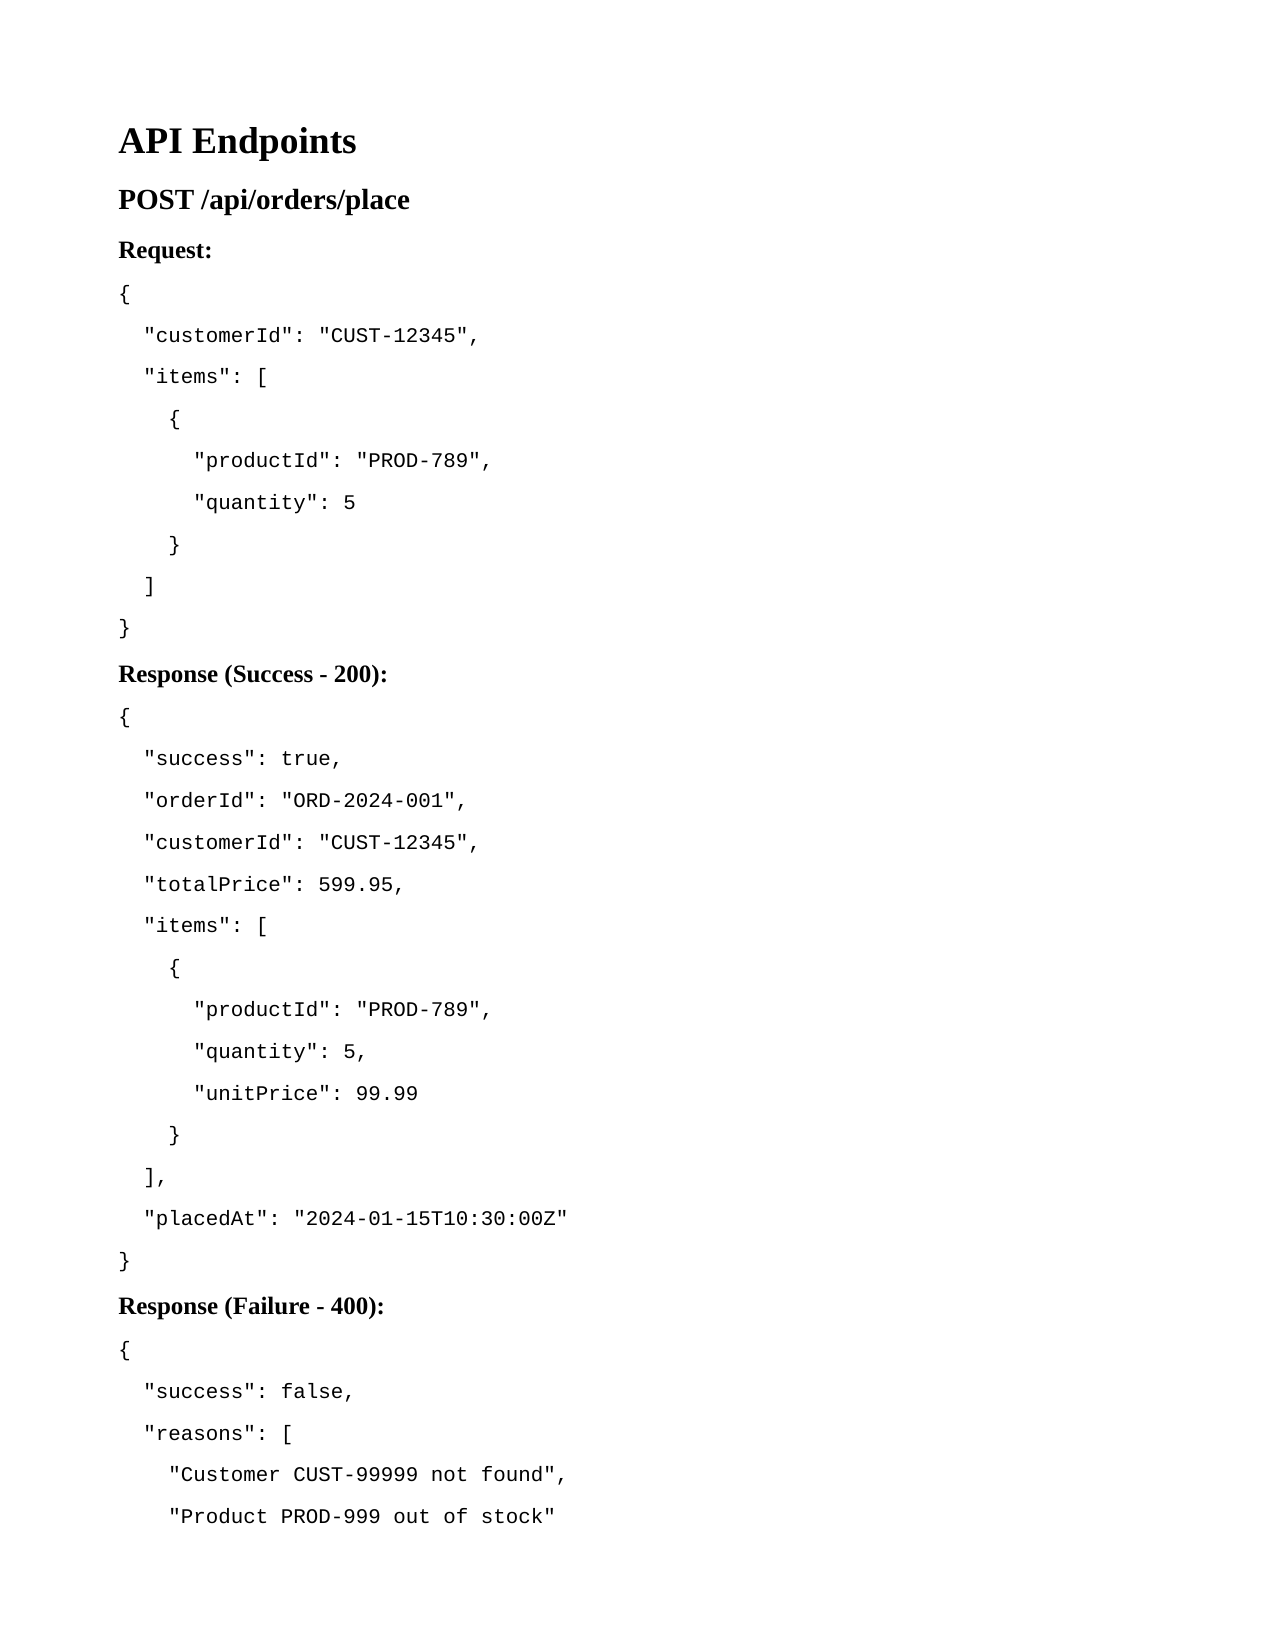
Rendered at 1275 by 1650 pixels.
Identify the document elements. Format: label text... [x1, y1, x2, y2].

text "Product PROD-999 out of stock" [118, 1506, 1157, 1530]
text "orderId": "ORD-2024-001", [118, 790, 1157, 814]
text } [118, 534, 1157, 557]
text Response (Success - 200): [118, 659, 1157, 688]
text Response (Failure - 400): [118, 1291, 1157, 1320]
text "success": true, [118, 748, 1157, 772]
text "placedAt": "2024-01-15T10:30:00Z" [118, 1208, 1157, 1231]
text "items": [ [118, 367, 1157, 390]
text { [118, 707, 1157, 730]
text ] [118, 575, 1157, 599]
text } [118, 1249, 1157, 1273]
text "customerId": "CUST-12345", [118, 832, 1157, 856]
text "totalPrice": 599.95, [118, 874, 1157, 897]
text "productId": "PROD-789", [118, 999, 1157, 1023]
text "unitPrice": 99.99 [118, 1082, 1157, 1106]
text "success": false, [118, 1381, 1157, 1404]
text Request: [118, 235, 1157, 264]
text { [118, 408, 1157, 432]
text "items": [ [118, 915, 1157, 939]
text "reasons": [ [118, 1422, 1157, 1446]
text { [118, 283, 1157, 307]
text "Customer CUST-99999 not found", [118, 1464, 1157, 1488]
text ], [118, 1166, 1157, 1190]
text } [118, 1124, 1157, 1148]
text "quantity": 5 [118, 492, 1157, 516]
text "customerId": "CUST-12345", [118, 325, 1157, 348]
subtitle API Endpoints [118, 118, 1157, 161]
text "productId": "PROD-789", [118, 450, 1157, 474]
text { [118, 957, 1157, 981]
text } [118, 617, 1157, 641]
text { [118, 1339, 1157, 1363]
subtitle POST /api/orders/place [118, 182, 1157, 216]
text "quantity": 5, [118, 1041, 1157, 1064]
